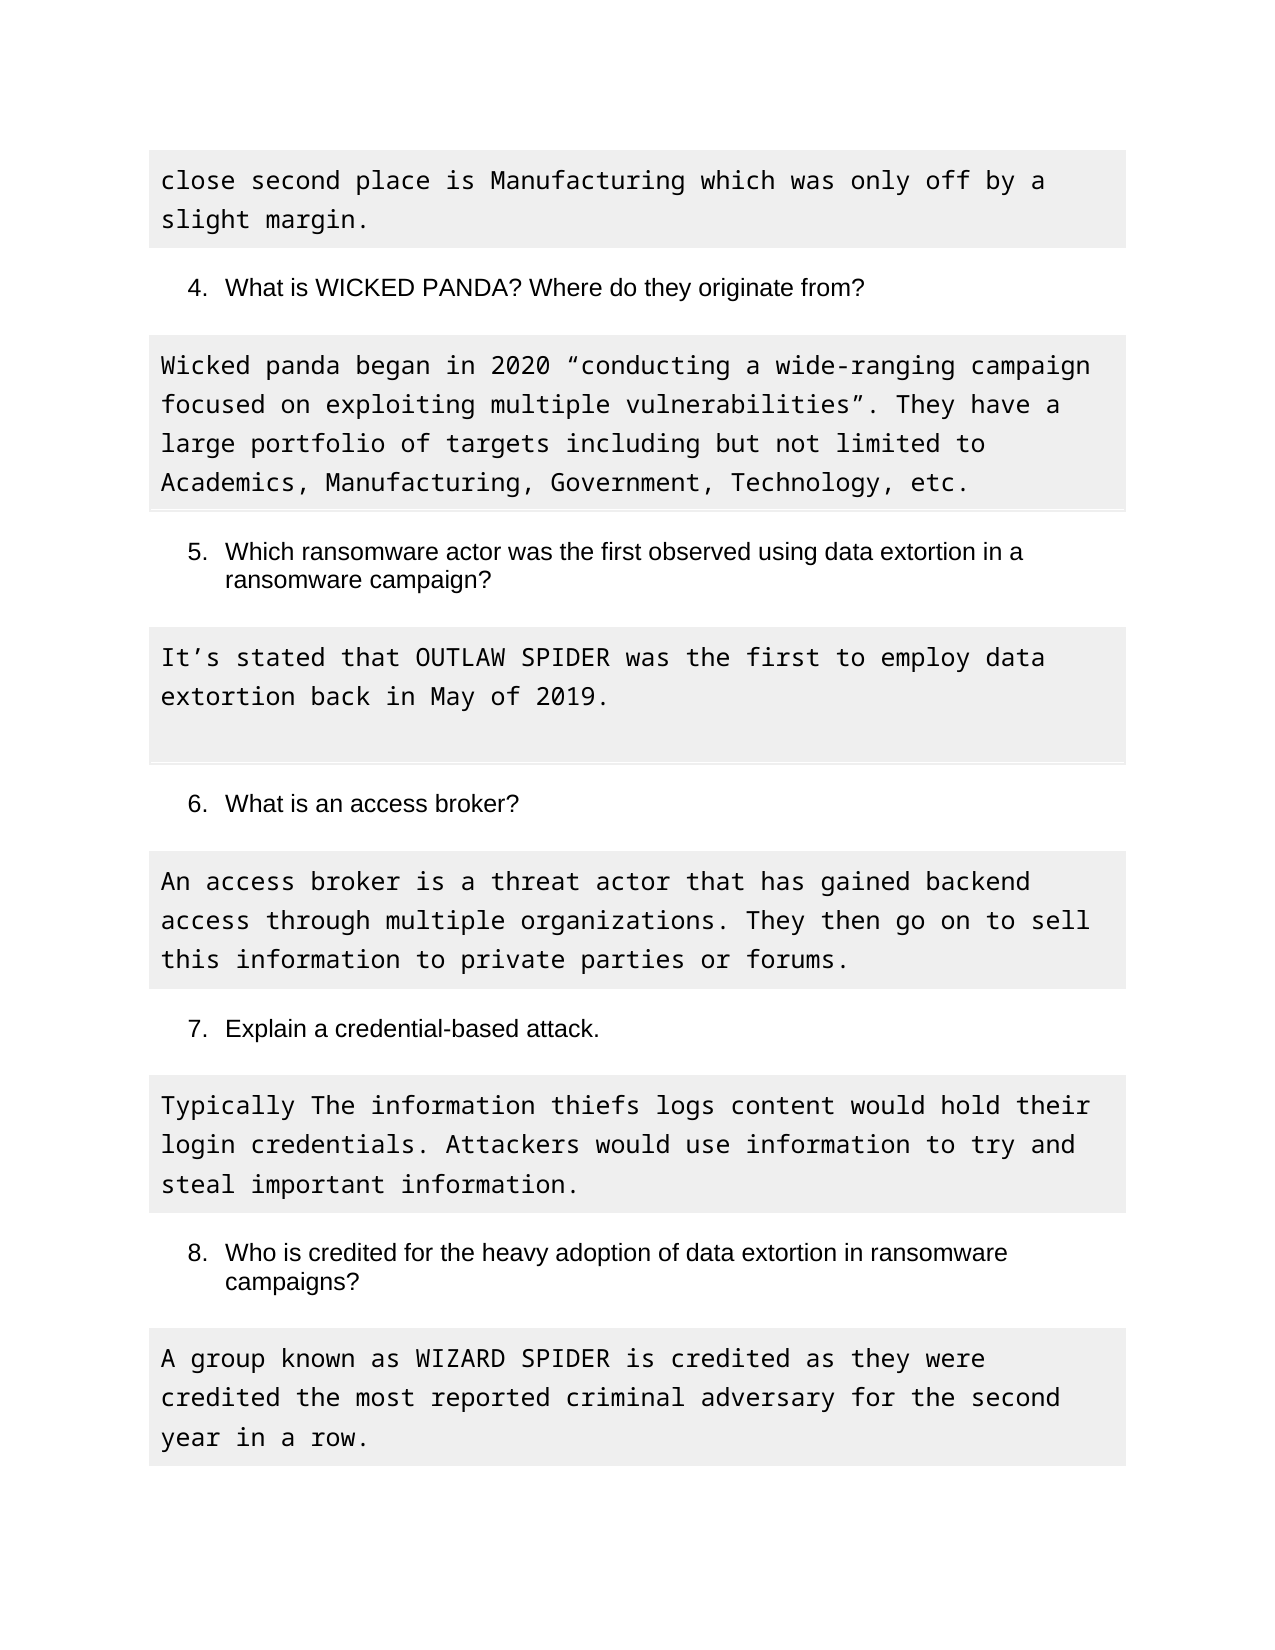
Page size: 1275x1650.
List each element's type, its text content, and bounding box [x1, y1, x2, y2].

list Explain a credential-based attack. [187, 1014, 1125, 1042]
table_header Typically The information thiefs logs content would hold their login credentials. Attackers would use information to try and steal important information. [151, 1078, 1124, 1211]
list Which ransomware actor was the first observed using data extortion in a ransomware campaign? [187, 537, 1125, 594]
table_header Wicked panda began in 2020 “conducting a wide-ranging campaign focused on exploiting multiple vulnerabilities”. They have a large portfolio of targets including but not limited to Academics, Manufacturing, Government, Technology, etc. [151, 337, 1124, 509]
table_header A group known as WIZARD SPIDER is credited as they were credited the most reported criminal adversary for the second year in a row. [151, 1330, 1124, 1464]
list What is an access broker? [187, 789, 1125, 818]
list What is WICKED PANDA? Where do they originate from? [187, 273, 1125, 302]
list Who is credited for the heavy adoption of data extortion in ransomware campaigns? [187, 1238, 1125, 1295]
table_header An access broker is a threat actor that has gained backend access through multiple organizations. They then go on to sell this information to private parties or forums. [151, 853, 1124, 987]
table_header close second place is Manufacturing which was only off by a slight margin. [151, 152, 1124, 246]
table_header It’s stated that OUTLAW SPIDER was the first to employ data extortion back in May of 2019. [151, 629, 1124, 762]
